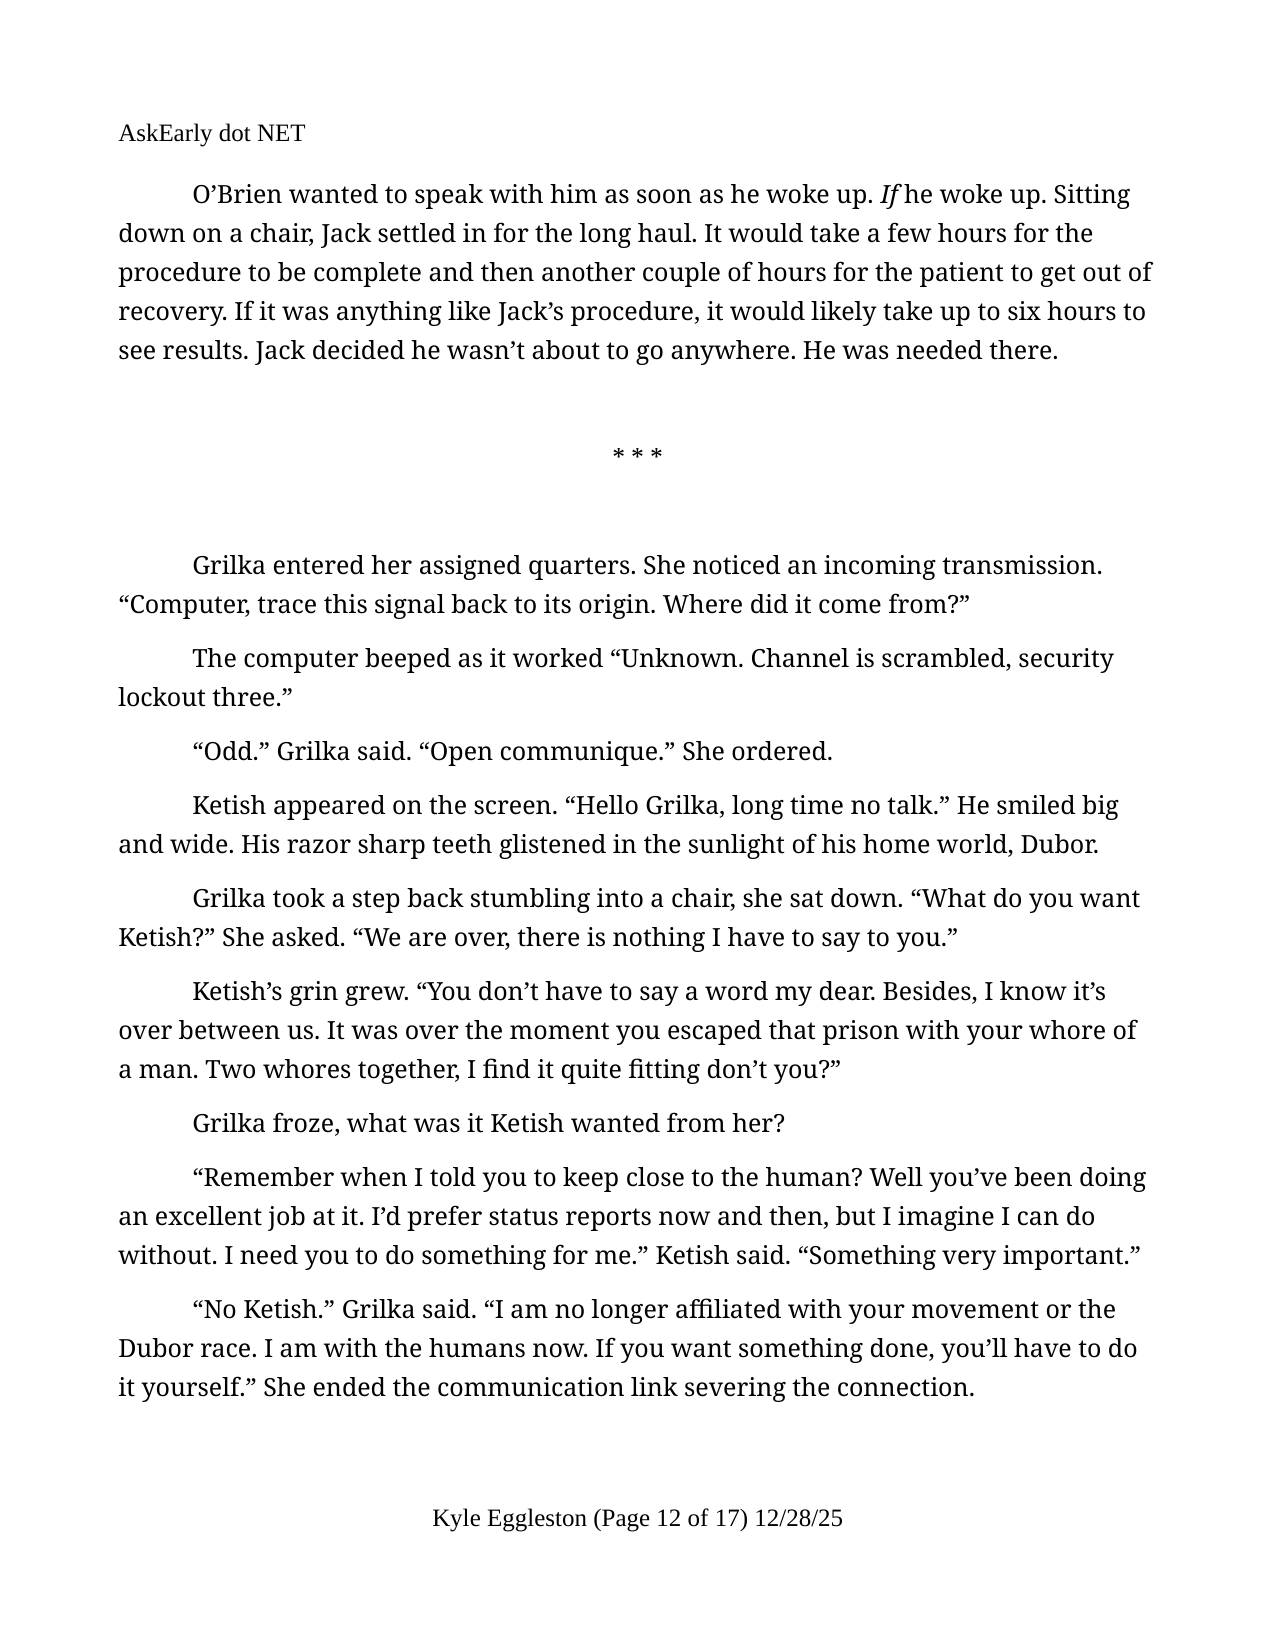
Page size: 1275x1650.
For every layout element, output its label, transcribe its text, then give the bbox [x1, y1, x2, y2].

text “Remember when I told you to keep close to the human? Well you’ve been doing an excellent job at it. I’d prefer status reports now and then, but I imagine I can do without. I need you to do something for me.” Ketish said. “Something very important.” [118, 1159, 1157, 1272]
text “Odd.” Grilka said. “Open communique.” She ordered. [118, 734, 1157, 768]
text * * * [118, 441, 1157, 474]
text Ketish’s grin grew. “You don’t have to say a word my dear. Besides, I know it’s over between us. It was over the moment you escaped that prison with your whore of a man. Two whores together, I find it quite fitting don’t you?” [118, 973, 1157, 1086]
text “No Ketish.” Grilka said. “I am no longer affiliated with your movement or the Dubor race. I am with the humans now. If you want something done, you’ll have to do it yourself.” She ended the communication link severing the connection. [118, 1291, 1157, 1404]
text Grilka entered her assigned quarters. She noticed an incoming transmission. “Computer, trace this signal back to its origin. Where did it come from?” [118, 548, 1157, 621]
text Grilka took a step back stumbling into a chair, she sat down. “What do you want Ketish?” She asked. “We are over, there is nothing I have to say to you.” [118, 881, 1157, 954]
text The computer beeped as it worked “Unknown. Channel is scrambled, security lockout three.” [118, 641, 1157, 714]
text Ketish appeared on the screen. “Hello Grilka, long time no talk.” He smiled big and wide. His razor sharp teeth glistened in the sunlight of his home world, Dubor. [118, 788, 1157, 861]
text O’Brien wanted to speak with him as soon as he woke up. If he woke up. Sitting down on a chair, Jack settled in for the long haul. It would take a few hours for the procedure to be complete and then another couple of hours for the patient to get out of recovery. If it was anything like Jack’s procedure, it would likely take up to six hours to see results. Jack decided he wasn’t about to go anywhere. He was needed there. [118, 176, 1157, 367]
text Grilka froze, what was it Ketish wanted from her? [118, 1106, 1157, 1139]
